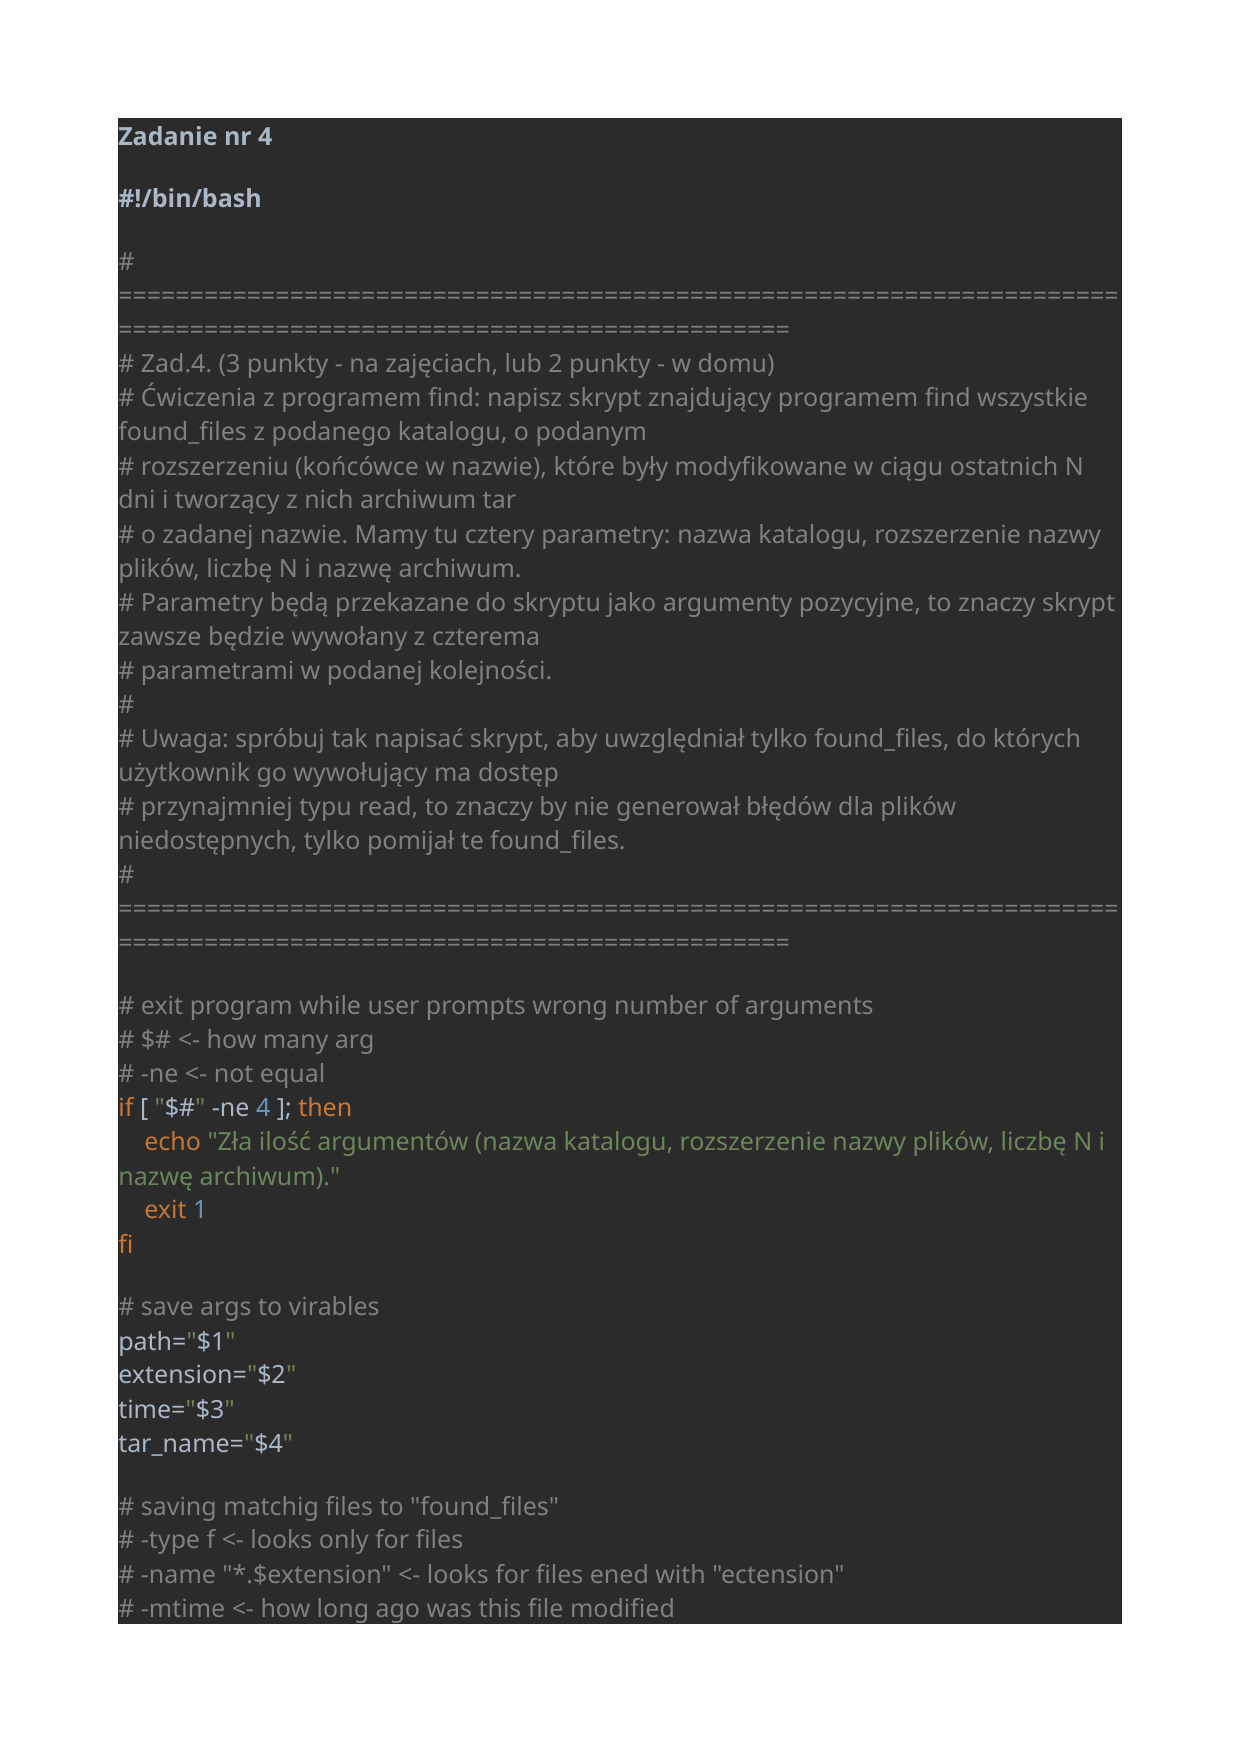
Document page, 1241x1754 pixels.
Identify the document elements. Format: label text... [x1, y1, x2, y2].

text Zadanie nr 4 [118, 118, 1122, 152]
text #!/bin/bash # ===================================================================================================================== # Zad.4. (3 punkty - na zajęciach, lub 2 punkty - w domu) # Ćwiczenia z programem find: napisz skrypt znajdujący programem find wszystkie found_files z podanego katalogu, o podanym # rozszerzeniu (końcówce w nazwie), które były modyfikowane w ciągu ostatnich N dni i tworzący z nich archiwum tar # o zadanej nazwie. Mamy tu cztery parametry: nazwa katalogu, rozszerzenie nazwy plików, liczbę N i nazwę archiwum. # Parametry będą przekazane do skryptu jako argumenty pozycyjne, to znaczy skrypt zawsze będzie wywołany z czterema # parametrami w podanej kolejności. # # Uwaga: spróbuj tak napisać skrypt, aby uwzględniał tylko found_files, do których użytkownik go wywołujący ma dostęp # przynajmniej typu read, to znaczy by nie generował błędów dla plików niedostępnych, tylko pomijał te found_files. # ===================================================================================================================== # exit program while user prompts wrong number of arguments # $# <- how many arg # -ne <- not equal if [ "$#" -ne 4 ]; then echo "Zła ilość argumentów (nazwa katalogu, rozszerzenie nazwy plików, liczbę N i nazwę archiwum)." exit 1 fi # save args to virables path="$1" extension="$2" time="$3" tar_name="$4" # saving matchig files to "found_files" # -type f <- looks only for files # -name "*.$extension" <- looks for files ened with "ectension" # -mtime <- how long ago was this file modified [118, 181, 1122, 1624]
